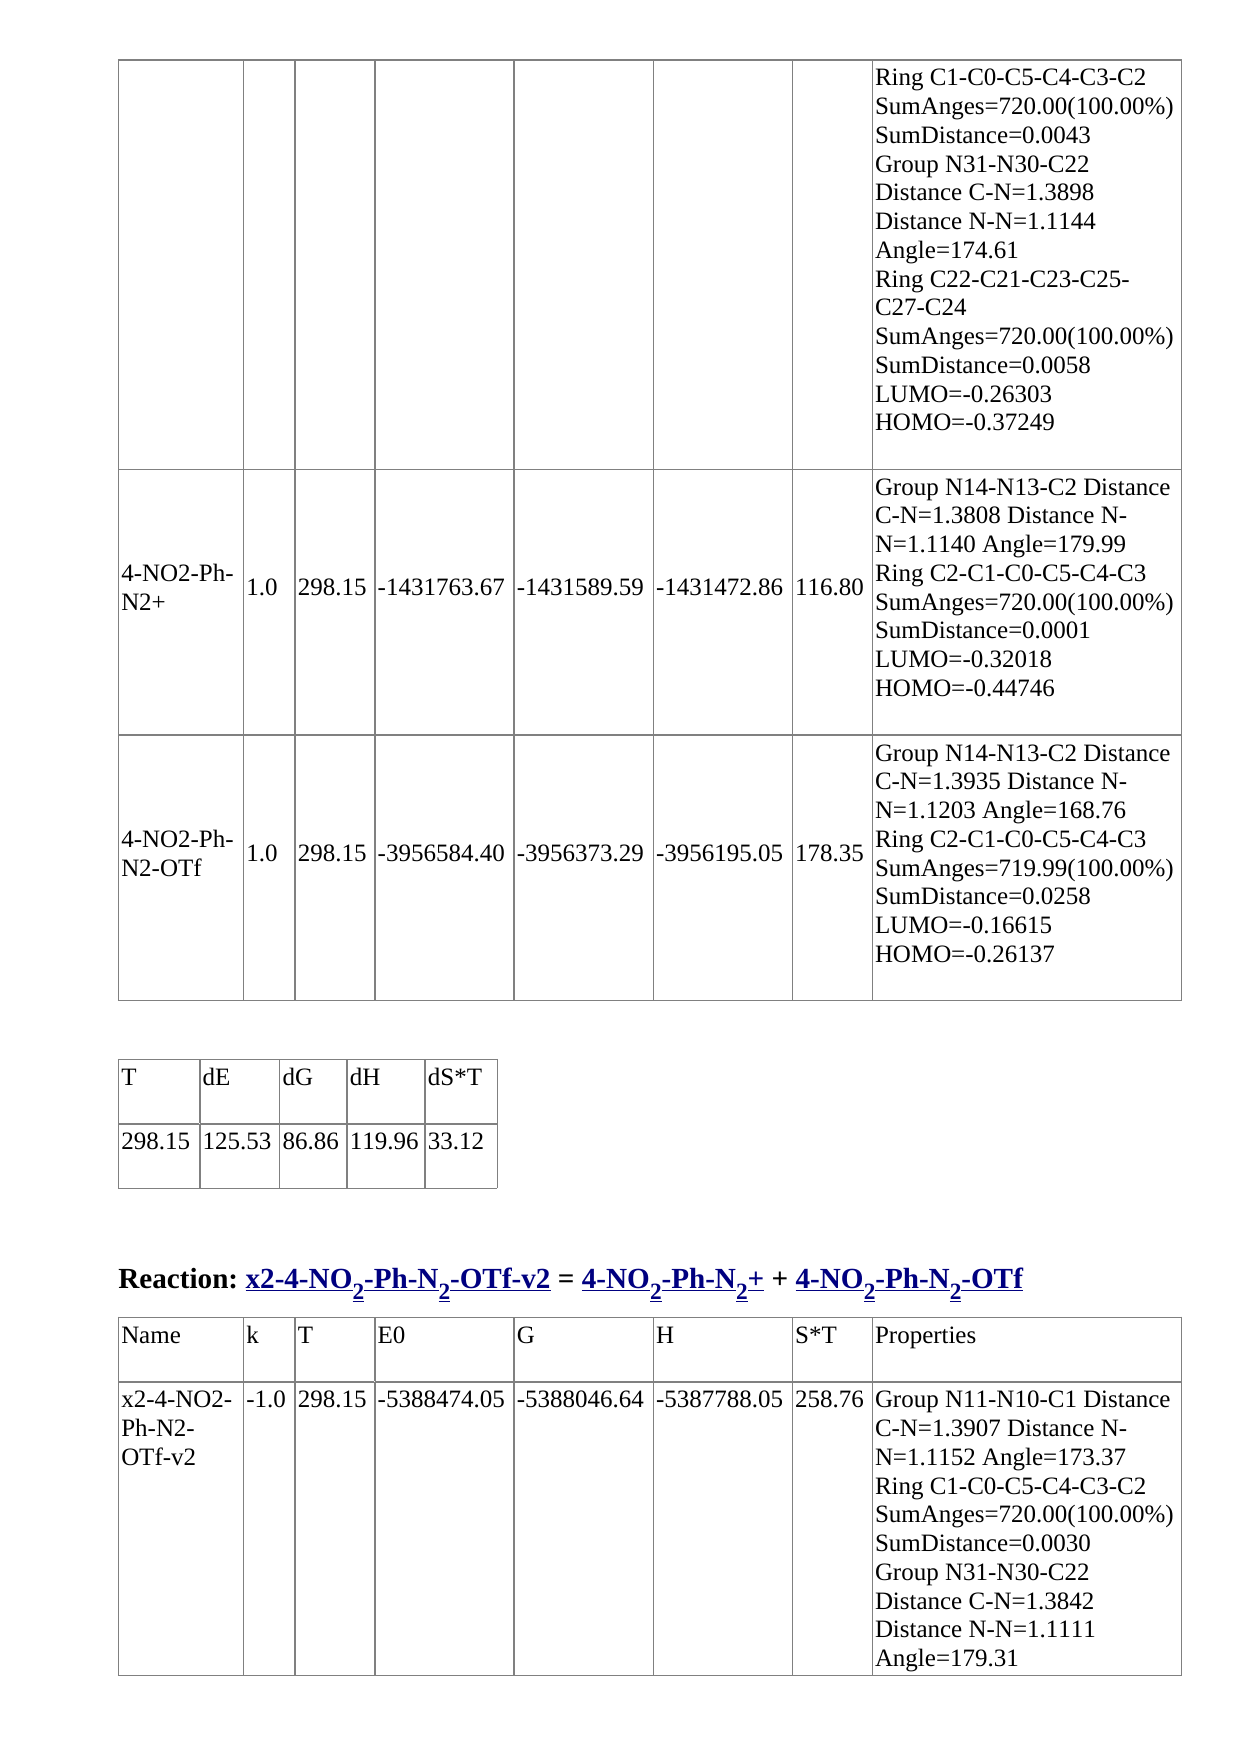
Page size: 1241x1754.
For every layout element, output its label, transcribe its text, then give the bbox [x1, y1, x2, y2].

table_cell -3956373.29 [515, 736, 653, 1000]
table_cell -1431763.67 [376, 470, 513, 734]
table_cell 298.15 [296, 1383, 374, 1675]
table_cell 298.15 [296, 736, 374, 1000]
table_cell [244, 61, 294, 468]
table_cell -1431589.59 [515, 470, 653, 734]
table_cell Group N14-N13-C2 Distance C-N=1.3935 Distance N-N=1.1203 Angle=168.76 Ring C2-C1-C0-C5-C4-C3 SumAnges=719.99(100.00%) SumDistance=0.0258 LUMO=-0.16615 HOMO=-0.26137 [873, 736, 1181, 1000]
table_header G [515, 1318, 653, 1381]
table_cell 125.53 [201, 1125, 279, 1188]
table_cell 4-NO2-Ph-N2-OTf [119, 736, 243, 1000]
table_header H [654, 1318, 792, 1381]
table_cell 1.0 [244, 470, 294, 734]
table_cell 258.76 [793, 1383, 872, 1675]
table_header dG [280, 1060, 346, 1123]
table_cell [376, 61, 513, 468]
table_header dH [348, 1060, 424, 1123]
table_cell 178.35 [793, 736, 872, 1000]
table_cell -1.0 [244, 1383, 294, 1675]
table_cell 33.12 [426, 1125, 497, 1188]
table_header dE [201, 1060, 279, 1123]
table_cell [515, 61, 653, 468]
table_header dS*T [426, 1060, 497, 1123]
table_cell -5388046.64 [515, 1383, 653, 1675]
table_cell [654, 61, 792, 468]
table_cell -5387788.05 [654, 1383, 792, 1675]
table_cell x2-4-NO2-Ph-N2-OTf-v2 [119, 1383, 243, 1675]
table_header S*T [793, 1318, 872, 1381]
table_cell -1431472.86 [654, 470, 792, 734]
table_cell Group N14-N13-C2 Distance C-N=1.3808 Distance N-N=1.1140 Angle=179.99 Ring C2-C1-C0-C5-C4-C3 SumAnges=720.00(100.00%) SumDistance=0.0001 LUMO=-0.32018 HOMO=-0.44746 [873, 470, 1181, 734]
table_cell 4-NO2-Ph-N2+ [119, 470, 243, 734]
table_cell [119, 61, 243, 468]
table_header T [119, 1060, 199, 1123]
table_header k [244, 1318, 294, 1381]
table_cell -3956584.40 [376, 736, 513, 1000]
subtitle Reaction: x2-4-NO2-Ph-N2-OTf-v2 = 4-NO2-Ph-N2+ + 4-NO2-Ph-N2-OTf [118, 1261, 1181, 1304]
table_cell 119.96 [348, 1125, 424, 1188]
table_header Properties [873, 1318, 1181, 1381]
table_cell Group N11-N10-C1 Distance C-N=1.3907 Distance N-N=1.1152 Angle=173.37 Ring C1-C0-C5-C4-C3-C2 SumAnges=720.00(100.00%) SumDistance=0.0030 Group N31-N30-C22 Distance C-N=1.3842 Distance N-N=1.1111 Angle=179.31 [873, 1383, 1181, 1675]
table_cell Ring C1-C0-C5-C4-C3-C2 SumAnges=720.00(100.00%) SumDistance=0.0043 Group N31-N30-C22 Distance C-N=1.3898 Distance N-N=1.1144 Angle=174.61 Ring C22-C21-C23-C25-C27-C24 SumAnges=720.00(100.00%) SumDistance=0.0058 LUMO=-0.26303 HOMO=-0.37249 [873, 61, 1181, 468]
table_cell -5388474.05 [376, 1383, 513, 1675]
table_cell 298.15 [119, 1125, 199, 1188]
table_cell -3956195.05 [654, 736, 792, 1000]
table_cell 1.0 [244, 736, 294, 1000]
table_cell 298.15 [296, 470, 374, 734]
table_header T [296, 1318, 374, 1381]
table_header Name [119, 1318, 243, 1381]
table_cell [793, 61, 872, 468]
table_header E0 [376, 1318, 513, 1381]
table_cell [296, 61, 374, 468]
table_cell 116.80 [793, 470, 872, 734]
table_cell 86.86 [280, 1125, 346, 1188]
